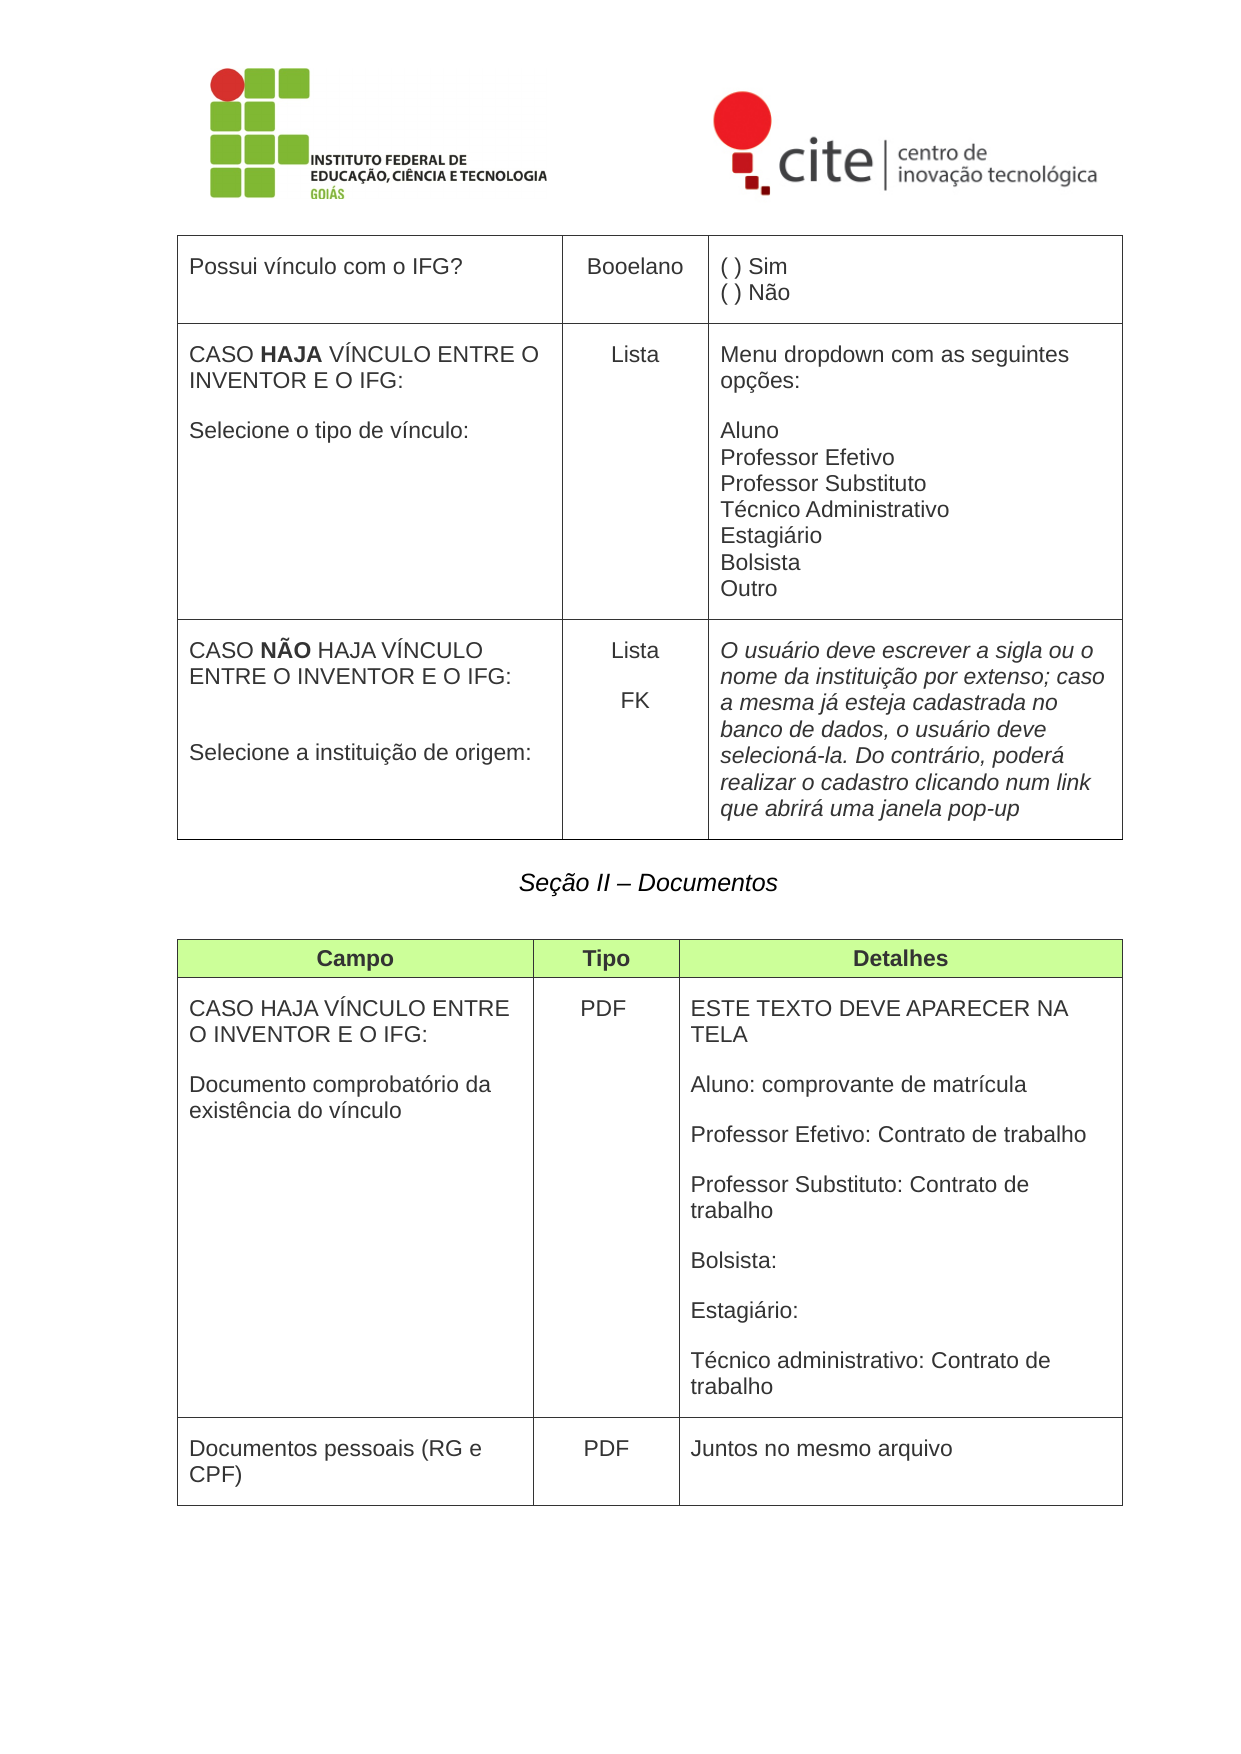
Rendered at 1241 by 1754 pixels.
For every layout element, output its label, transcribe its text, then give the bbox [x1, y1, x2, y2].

table_cell CASO NÃO HAJA VÍNCULO ENTRE O INVENTOR E O IFG: Selecione a instituição de origem: [178, 620, 562, 839]
picture [688, 82, 1124, 206]
table_header Campo [178, 940, 533, 977]
table_cell Possui vínculo com o IFG? [178, 236, 562, 323]
table_cell CASO HAJA VÍNCULO ENTRE O INVENTOR E O IFG: Documento comprobatório da existência do vínculo [178, 978, 533, 1417]
table_header Tipo [534, 940, 679, 977]
table_cell Documentos pessoais (RG e CPF) [178, 1418, 533, 1505]
text Seção II – Documentos [177, 867, 1122, 896]
table_cell ( ) Sim ( ) Não [709, 236, 1122, 323]
table_cell Booelano [563, 236, 708, 323]
table_cell Lista [563, 324, 708, 619]
table_header Detalhes [680, 940, 1122, 977]
table_cell Menu dropdown com as seguintes opções: Aluno Professor Efetivo Professor Substituto Técnico Administrativo Estagiário Bolsista Outro [709, 324, 1122, 619]
table_cell ESTE TEXTO DEVE APARECER NA TELA Aluno: comprovante de matrícula Professor Efetivo: Contrato de trabalho Professor Substituto: Contrato de trabalho Bolsista: Estagiário: Técnico administrativo: Contrato de trabalho [680, 978, 1122, 1417]
table_cell PDF [534, 978, 679, 1417]
picture [210, 68, 547, 199]
table_cell Juntos no mesmo arquivo [680, 1418, 1122, 1505]
table_cell O usuário deve escrever a sigla ou o nome da instituição por extenso; caso a mesma já esteja cadastrada no banco de dados, o usuário deve selecioná-la. Do contrário, poderá realizar o cadastro clicando num link que abrirá uma janela pop-up [709, 620, 1122, 839]
table_cell Lista FK [563, 620, 708, 839]
table_cell CASO HAJA VÍNCULO ENTRE O INVENTOR E O IFG: Selecione o tipo de vínculo: [178, 324, 562, 619]
table_cell PDF [534, 1418, 679, 1505]
